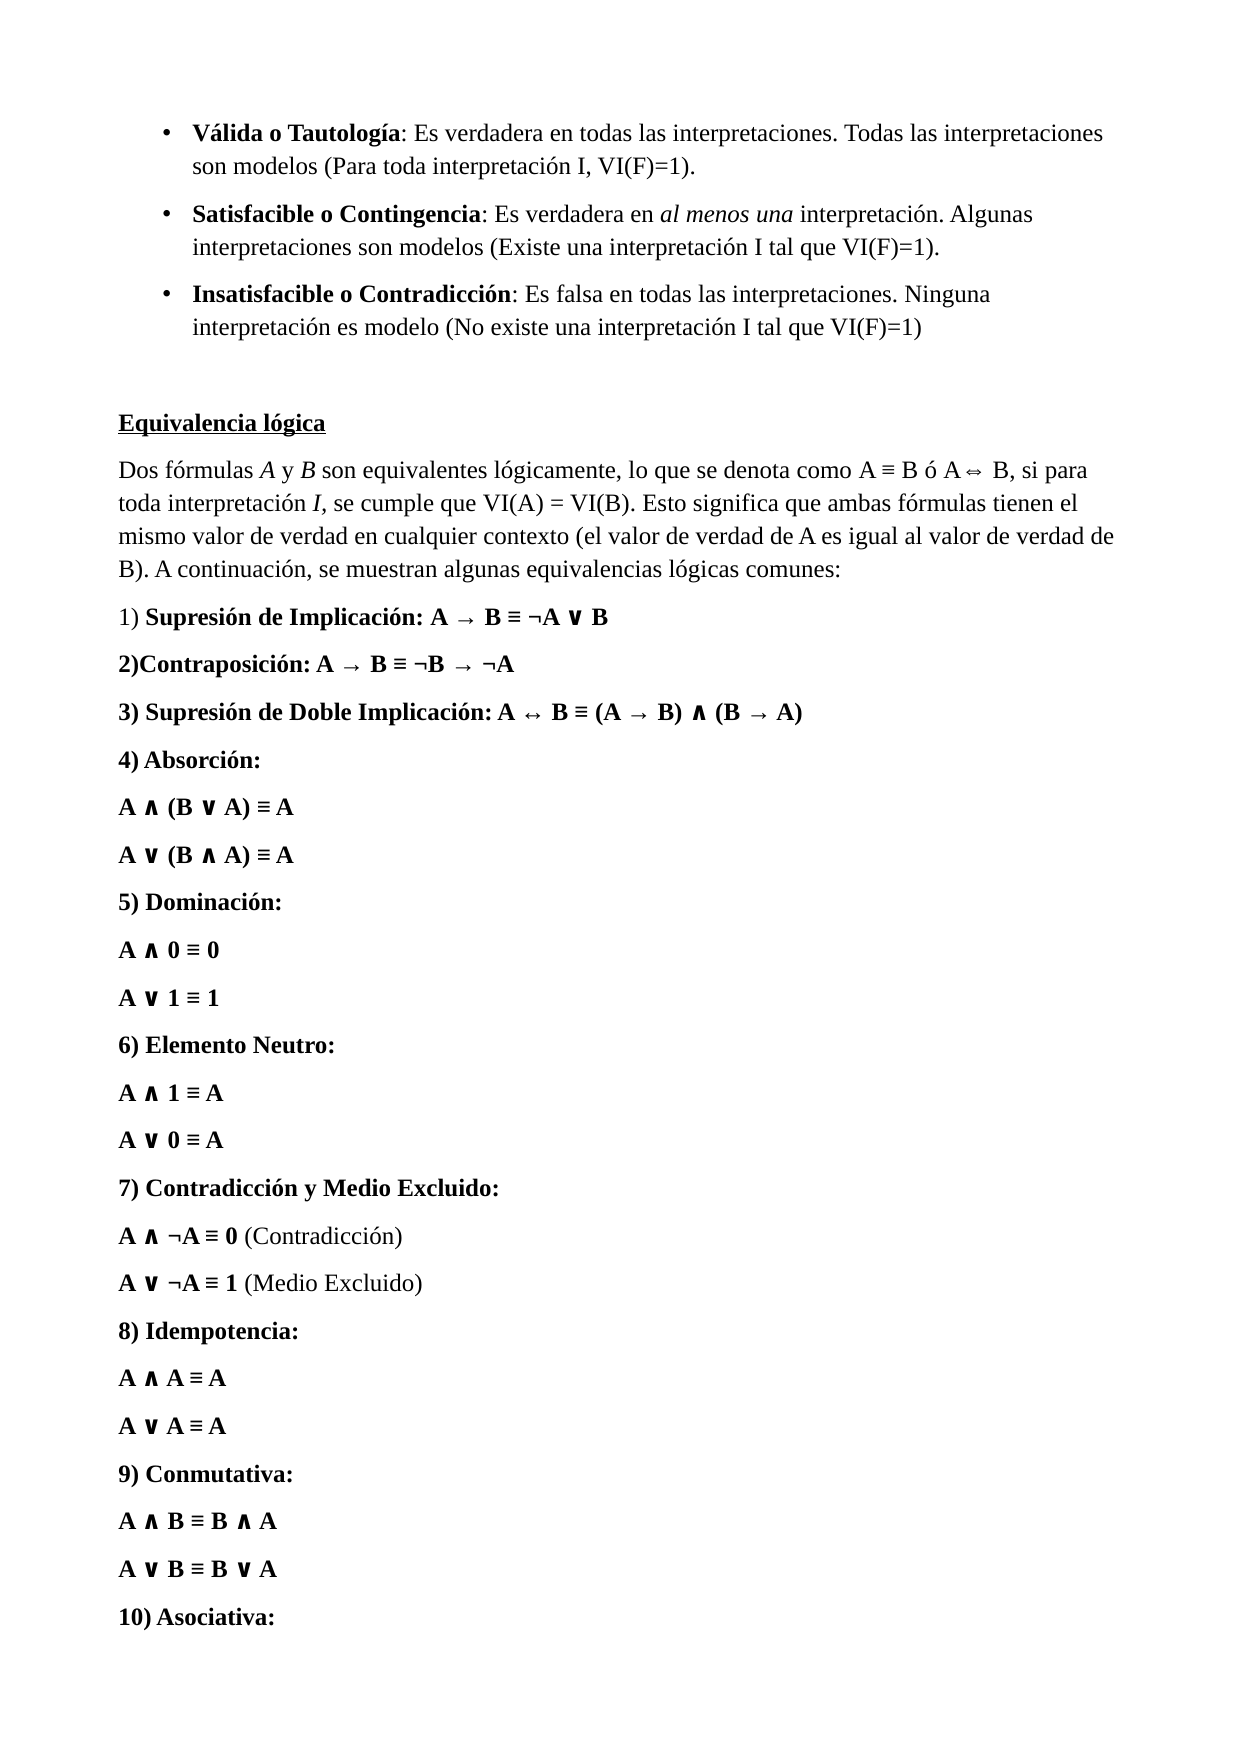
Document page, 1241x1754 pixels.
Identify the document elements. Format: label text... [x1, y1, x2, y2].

list Insatisfacible o Contradicción: Es falsa en todas las interpretaciones. Ninguna interpretación es modelo (No existe una interpretación I tal que VI(F)=1) [162, 279, 1122, 341]
text A ∨ B ≡ B ∨ A [118, 1554, 1122, 1583]
text Dos fórmulas A y B son equivalentes lógicamente, lo que se denota como A ≡ B ó A⇔ B, si para toda interpretación I, se cumple que VI(A) = VI(B). Esto significa que ambas fórmulas tienen el mismo valor de verdad en cualquier contexto (el valor de verdad de A es igual al valor de verdad de B). A continuación, se muestran algunas equivalencias lógicas comunes: [118, 455, 1122, 583]
text 7) Contradicción y Medio Excluido: [118, 1173, 1122, 1202]
text A ∨ (B ∧ A) ≡ A [118, 840, 1122, 869]
text 5) Dominación: [118, 887, 1122, 916]
text A ∨ A ≡ A [118, 1411, 1122, 1440]
text A ∨ 0 ≡ A [118, 1126, 1122, 1154]
text A ∧ B ≡ B ∧ A [118, 1506, 1122, 1535]
text A ∨ ¬A ≡ 1 (Medio Excluido) [118, 1268, 1122, 1297]
text 6) Elemento Neutro: [118, 1030, 1122, 1059]
text 3) Supresión de Doble Implicación: A ↔ B ≡ (A → B) ∧ (B → A) [118, 697, 1122, 726]
text A ∨ 1 ≡ 1 [118, 983, 1122, 1011]
text A ∧ 0 ≡ 0 [118, 935, 1122, 964]
text Equivalencia lógica [118, 408, 1122, 436]
text 2)Contraposición: A → B ≡ ¬B → ¬A [118, 649, 1122, 678]
text A ∧ (B ∨ A) ≡ A [118, 792, 1122, 821]
text 1) Supresión de Implicación: A → B ≡ ¬A ∨ B [118, 602, 1122, 631]
text A ∧ ¬A ≡ 0 (Contradicción) [118, 1221, 1122, 1249]
text 10) Asociativa: [118, 1602, 1122, 1630]
list Válida o Tautología: Es verdadera en todas las interpretaciones. Todas las interpretaciones son modelos (Para toda interpretación I, VI(F)=1). [162, 118, 1122, 180]
text A ∧ A ≡ A [118, 1363, 1122, 1392]
text 8) Idempotencia: [118, 1316, 1122, 1345]
text 9) Conmutativa: [118, 1459, 1122, 1487]
list Satisfacible o Contingencia: Es verdadera en al menos una interpretación. Algunas interpretaciones son modelos (Existe una interpretación I tal que VI(F)=1). [162, 199, 1122, 261]
text 4) Absorción: [118, 745, 1122, 773]
text A ∧ 1 ≡ A [118, 1078, 1122, 1107]
